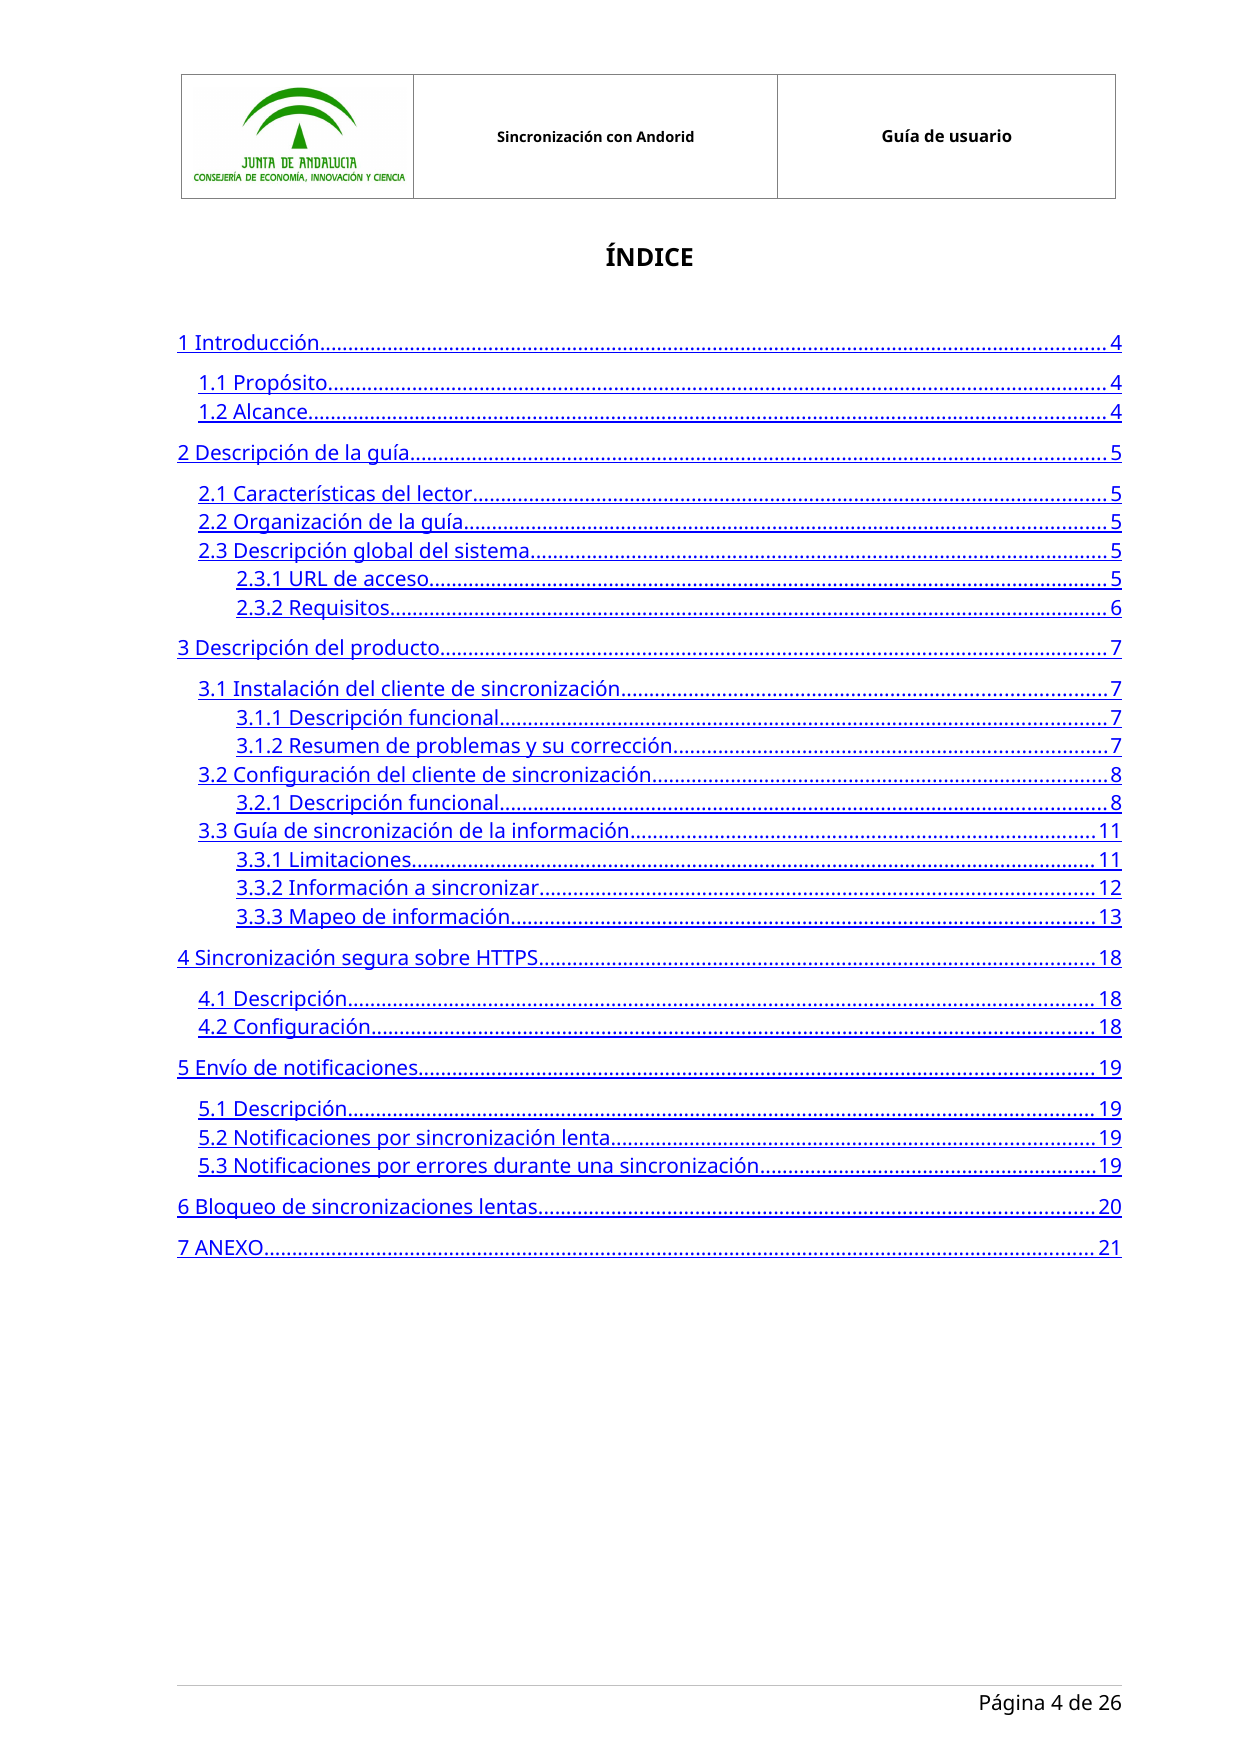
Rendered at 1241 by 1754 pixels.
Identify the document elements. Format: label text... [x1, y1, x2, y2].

text 4.1 Descripción 18 [198, 984, 1122, 1008]
text 3.1.2 Resumen de problemas y su corrección 7 [236, 731, 1122, 756]
text 2.3.2 Requisitos 6 [236, 593, 1122, 617]
text ÍNDICE [177, 240, 1122, 274]
text 2.3.1 URL de acceso 5 [236, 564, 1122, 588]
text 7 ANEXO 21 [177, 1233, 1122, 1257]
text 6 Bloqueo de sincronizaciones lentas. 20 [177, 1192, 1122, 1216]
text 2.1 Características del lector 5 [198, 479, 1122, 503]
text 2.2 Organización de la guía 5 [198, 507, 1122, 531]
text 3 Descripción del producto 7 [177, 633, 1122, 658]
text 2 Descripción de la guía 5 [177, 438, 1122, 462]
text 2.3 Descripción global del sistema 5 [198, 536, 1122, 560]
text 3.2 Configuración del cliente de sincronización 8 [198, 760, 1122, 784]
text 3.3 Guía de sincronización de la información 11 [198, 817, 1122, 841]
text 5.3 Notificaciones por errores durante una sincronización 19 [198, 1151, 1122, 1175]
text 3.2.1 Descripción funcional 8 [236, 788, 1122, 812]
picture [192, 87, 407, 186]
text 3.3.1 Limitaciones 11 [236, 845, 1122, 869]
text 1 Introducción 4 [177, 328, 1122, 352]
text 5 Envío de notificaciones 19 [177, 1053, 1122, 1077]
text 3.1.1 Descripción funcional 7 [236, 703, 1122, 727]
text 5.2 Notificaciones por sincronización lenta 19 [198, 1123, 1122, 1147]
text 4.2 Configuración 18 [198, 1012, 1122, 1036]
text 3.3.2 Información a sincronizar 12 [236, 873, 1122, 898]
text 4 Sincronización segura sobre HTTPS 18 [177, 943, 1122, 967]
text 5.1 Descripción 19 [198, 1094, 1122, 1118]
text 3.3.3 Mapeo de información 13 [236, 902, 1122, 926]
text 3.1 Instalación del cliente de sincronización 7 [198, 674, 1122, 699]
text 1.1 Propósito 4 [198, 368, 1122, 393]
text 1.2 Alcance 4 [198, 397, 1122, 421]
